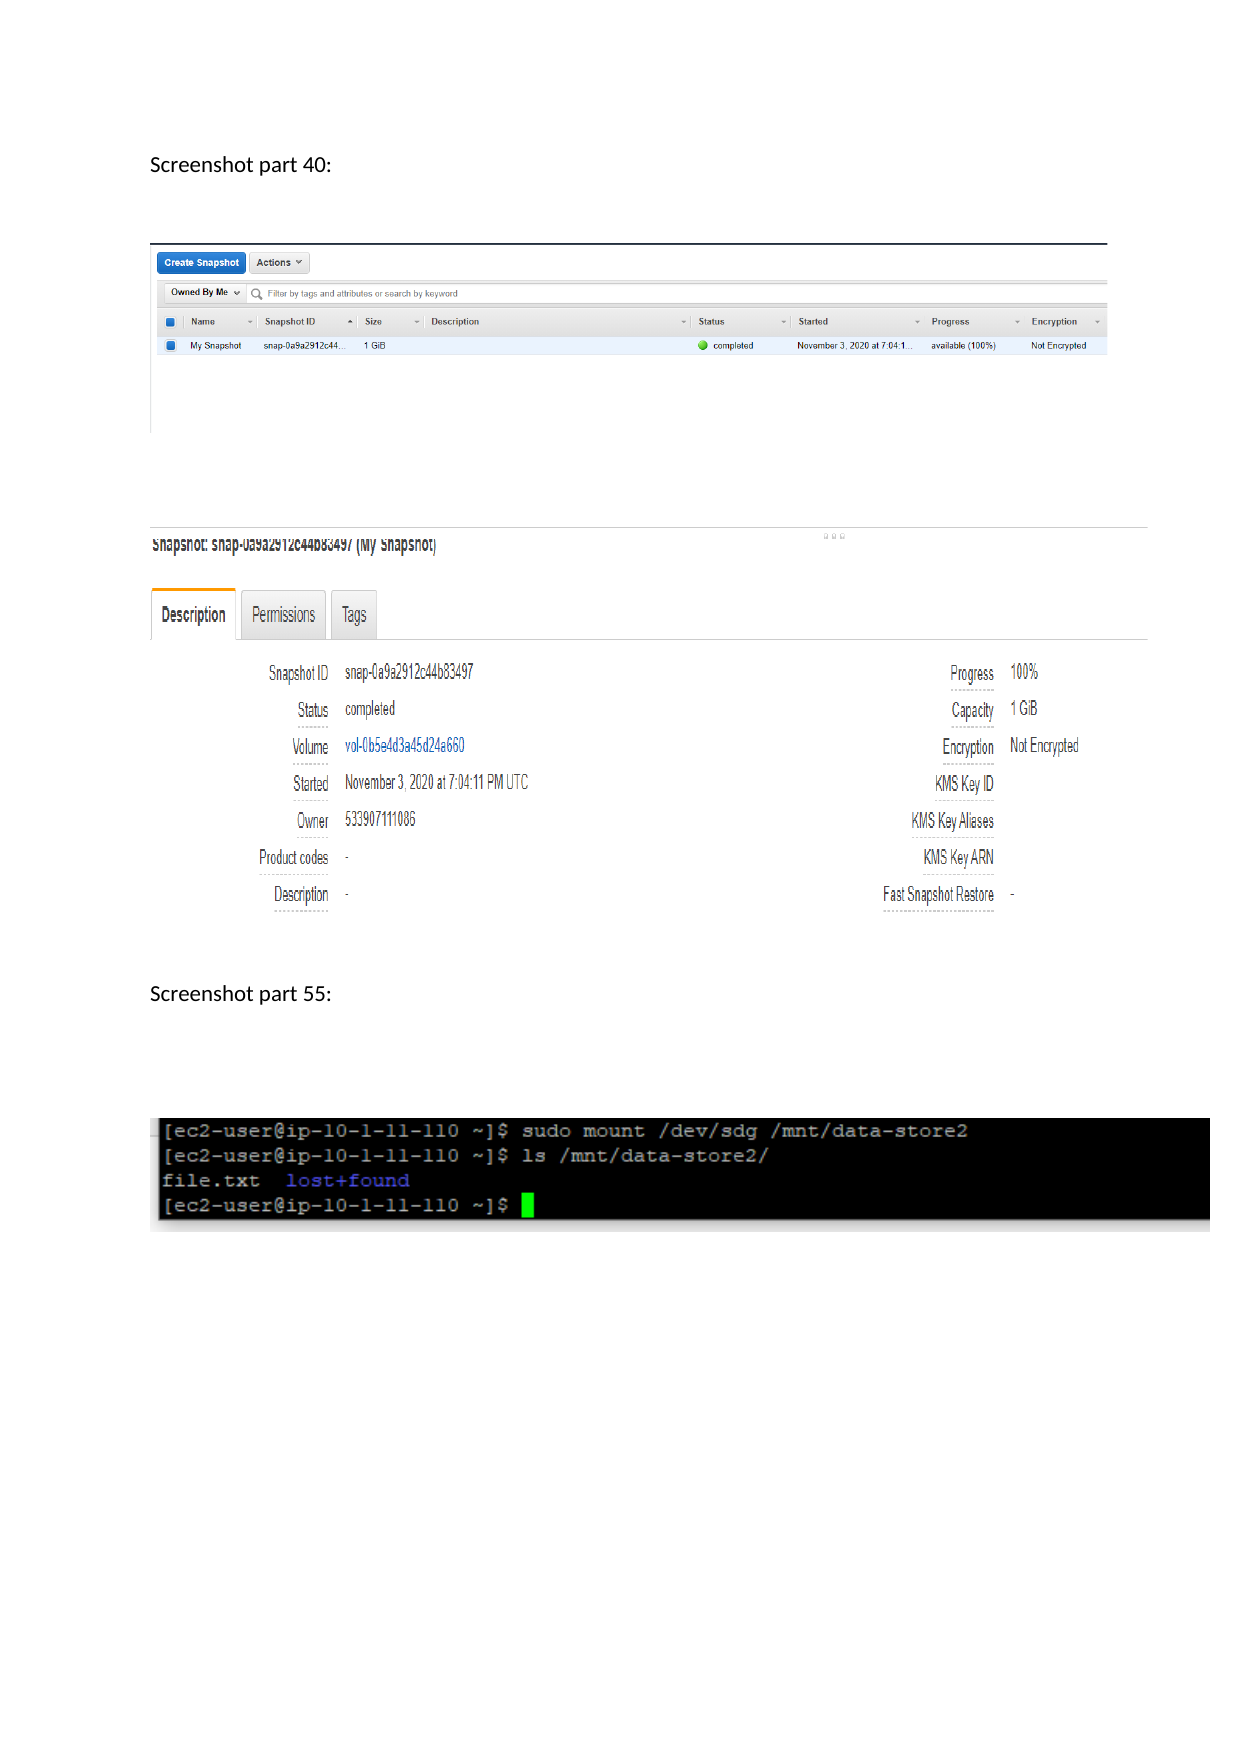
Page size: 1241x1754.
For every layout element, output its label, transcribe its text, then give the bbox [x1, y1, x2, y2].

text Screenshot part 55: [150, 979, 1090, 1007]
text Screenshot part 40: [150, 150, 1090, 178]
